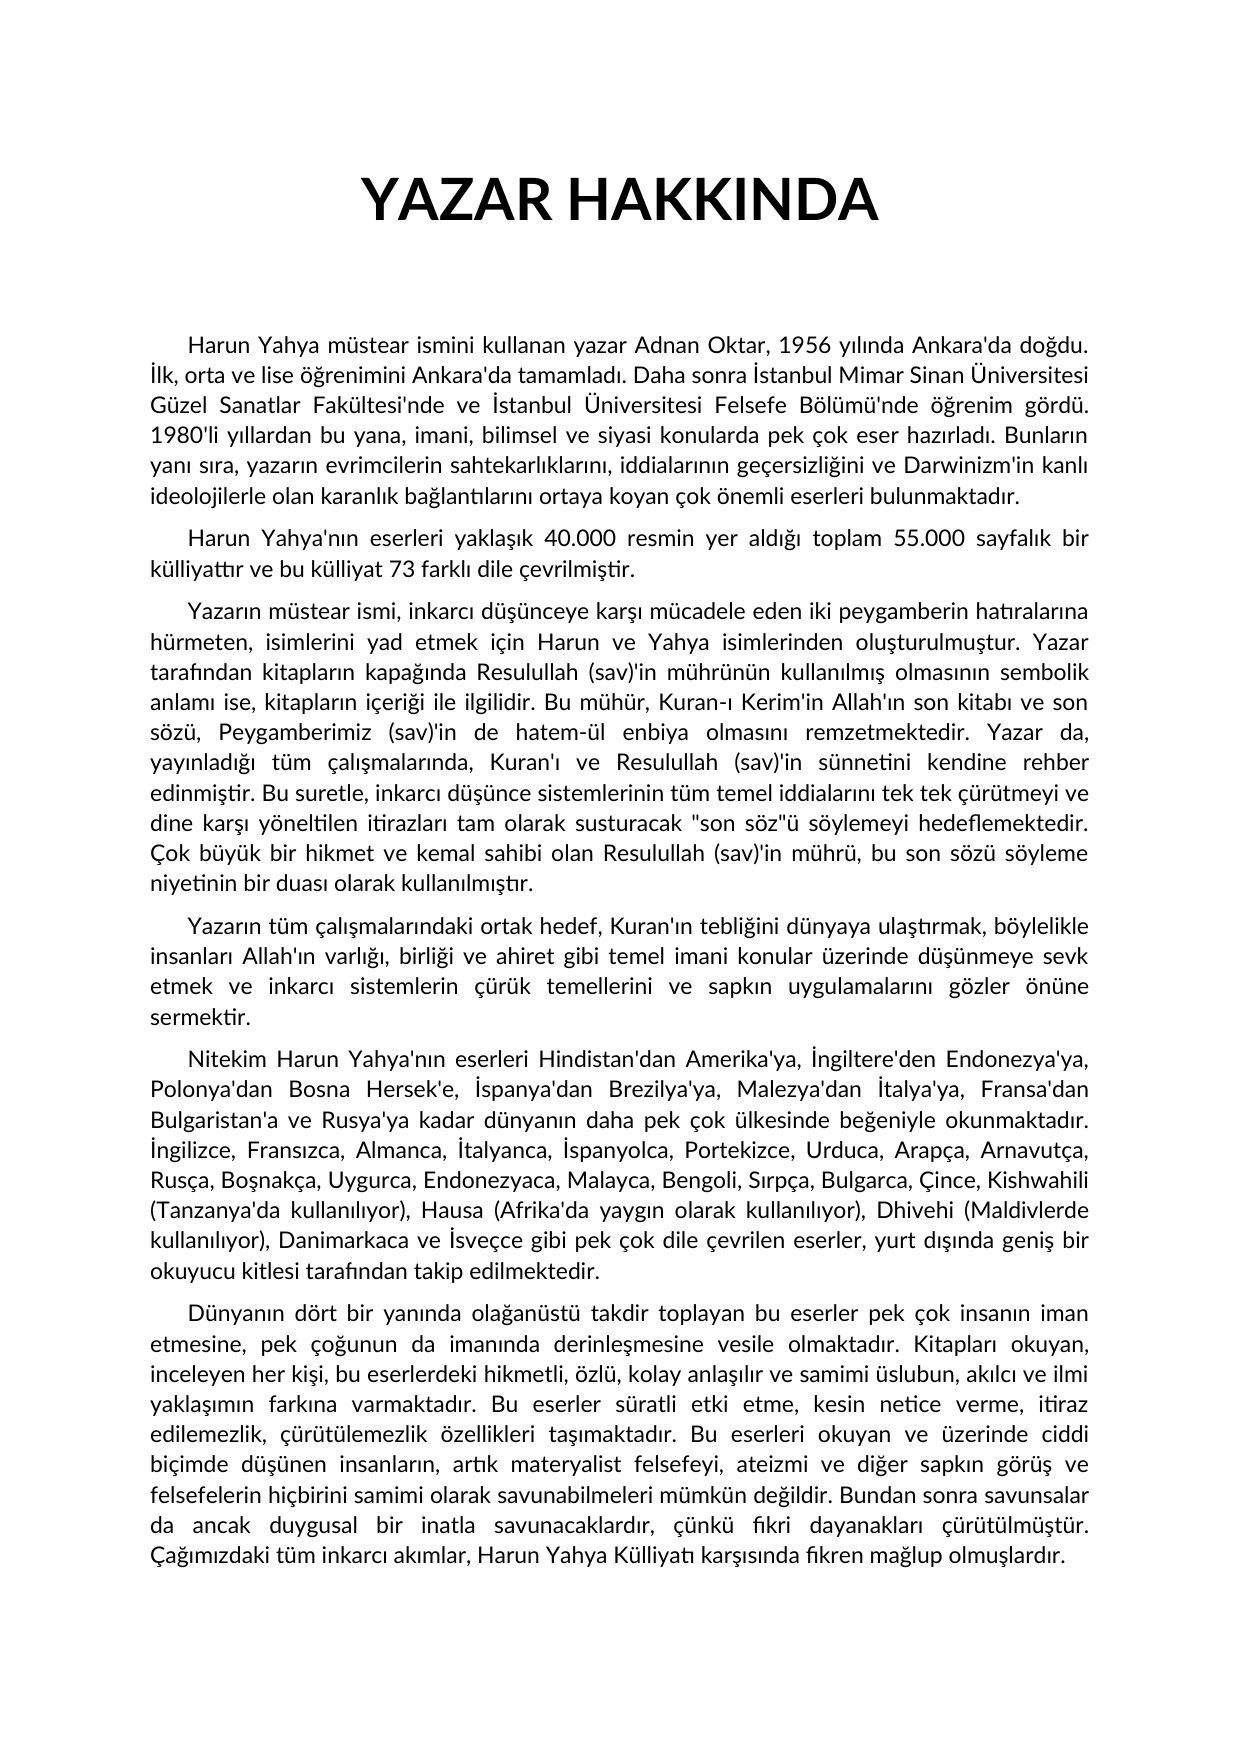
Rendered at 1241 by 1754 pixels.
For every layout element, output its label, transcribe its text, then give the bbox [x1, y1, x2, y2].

text Harun Yahya'nın eserleri yaklaşık 40.000 resmin yer aldığı toplam 55.000 sayfalık bir külliyattır ve bu külliyat 73 farklı dile çevrilmiştir. [150, 524, 1090, 582]
text Yazarın müstear ismi, inkarcı düşünceye karşı mücadele eden iki peygamberin hatıralarına hürmeten, isimlerini yad etmek için Harun ve Yahya isimlerinden oluşturulmuştur. Yazar tarafından kitapların kapağında Resulullah (sav)'in mührünün kullanılmış olmasının sembolik anlamı ise, kitapların içeriği ile ilgilidir. Bu mühür, Kuran-ı Kerim'in Allah'ın son kitabı ve son sözü, Peygamberimiz (sav)'in de hatem-ül enbiya olmasını remzetmektedir. Yazar da, yayınladığı tüm çalışmalarında, Kuran'ı ve Resulullah (sav)'in sünnetini kendine rehber edinmiştir. Bu suretle, inkarcı düşünce sistemlerinin tüm temel iddialarını tek tek çürütmeyi ve dine karşı yöneltilen itirazları tam olarak susturacak "son söz"ü söylemeyi hedeflemektedir. Çok büyük bir hikmet ve kemal sahibi olan Resulullah (sav)'in mührü, bu son sözü söyleme niyetinin bir duası olarak kullanılmıştır. [150, 597, 1090, 896]
subtitle YAZAR HAKKINDA [150, 162, 1090, 232]
text Yazarın tüm çalışmalarındaki ortak hedef, Kuran'ın tebliğini dünyaya ulaştırmak, böylelikle insanları Allah'ın varlığı, birliği ve ahiret gibi temel imani konular üzerinde düşünmeye sevk etmek ve inkarcı sistemlerin çürük temellerini ve sapkın uygulamalarını gözler önüne sermektir. [150, 912, 1090, 1030]
text Nitekim Harun Yahya'nın eserleri Hindistan'dan Amerika'ya, İngiltere'den Endonezya'ya, Polonya'dan Bosna Hersek'e, İspanya'dan Brezilya'ya, Malezya'dan İtalya'ya, Fransa'dan Bulgaristan'a ve Rusya'ya kadar dünyanın daha pek çok ülkesinde beğeniyle okunmaktadır. İngilizce, Fransızca, Almanca, İtalyanca, İspanyolca, Portekizce, Urduca, Arapça, Arnavutça, Rusça, Boşnakça, Uygurca, Endonezyaca, Malayca, Bengoli, Sırpça, Bulgarca, Çince, Kishwahili (Tanzanya'da kullanılıyor), Hausa (Afrika'da yaygın olarak kullanılıyor), Dhivehi (Maldivlerde kullanılıyor), Danimarkaca ve İsveçce gibi pek çok dile çevrilen eserler, yurt dışında geniş bir okuyucu kitlesi tarafından takip edilmektedir. [150, 1045, 1090, 1284]
text Dünyanın dört bir yanında olağanüstü takdir toplayan bu eserler pek çok insanın iman etmesine, pek çoğunun da imanında derinleşmesine vesile olmaktadır. Kitapları okuyan, inceleyen her kişi, bu eserlerdeki hikmetli, özlü, kolay anlaşılır ve samimi üslubun, akılcı ve ilmi yaklaşımın farkına varmaktadır. Bu eserler süratli etki etme, kesin netice verme, itiraz edilemezlik, çürütülemezlik özellikleri taşımaktadır. Bu eserleri okuyan ve üzerinde ciddi biçimde düşünen insanların, artık materyalist felsefeyi, ateizmi ve diğer sapkın görüş ve felsefelerin hiçbirini samimi olarak savunabilmeleri mümkün değildir. Bundan sonra savunsalar da ancak duygusal bir inatla savunacaklardır, çünkü fikri dayanakları çürütülmüştür. Çağımızdaki tüm inkarcı akımlar, Harun Yahya Külliyatı karşısında fikren mağlup olmuşlardır. [150, 1299, 1090, 1568]
text Harun Yahya müstear ismini kullanan yazar Adnan Oktar, 1956 yılında Ankara'da doğdu. İlk, orta ve lise öğrenimini Ankara'da tamamladı. Daha sonra İstanbul Mimar Sinan Üniversitesi Güzel Sanatlar Fakültesi'nde ve İstanbul Üniversitesi Felsefe Bölümü'nde öğrenim gördü. 1980'li yıllardan bu yana, imani, bilimsel ve siyasi konularda pek çok eser hazırladı. Bunların yanı sıra, yazarın evrimcilerin sahtekarlıklarını, iddialarının geçersizliğini ve Darwinizm'in kanlı ideolojilerle olan karanlık bağlantılarını ortaya koyan çok önemli eserleri bulunmaktadır. [150, 330, 1090, 509]
